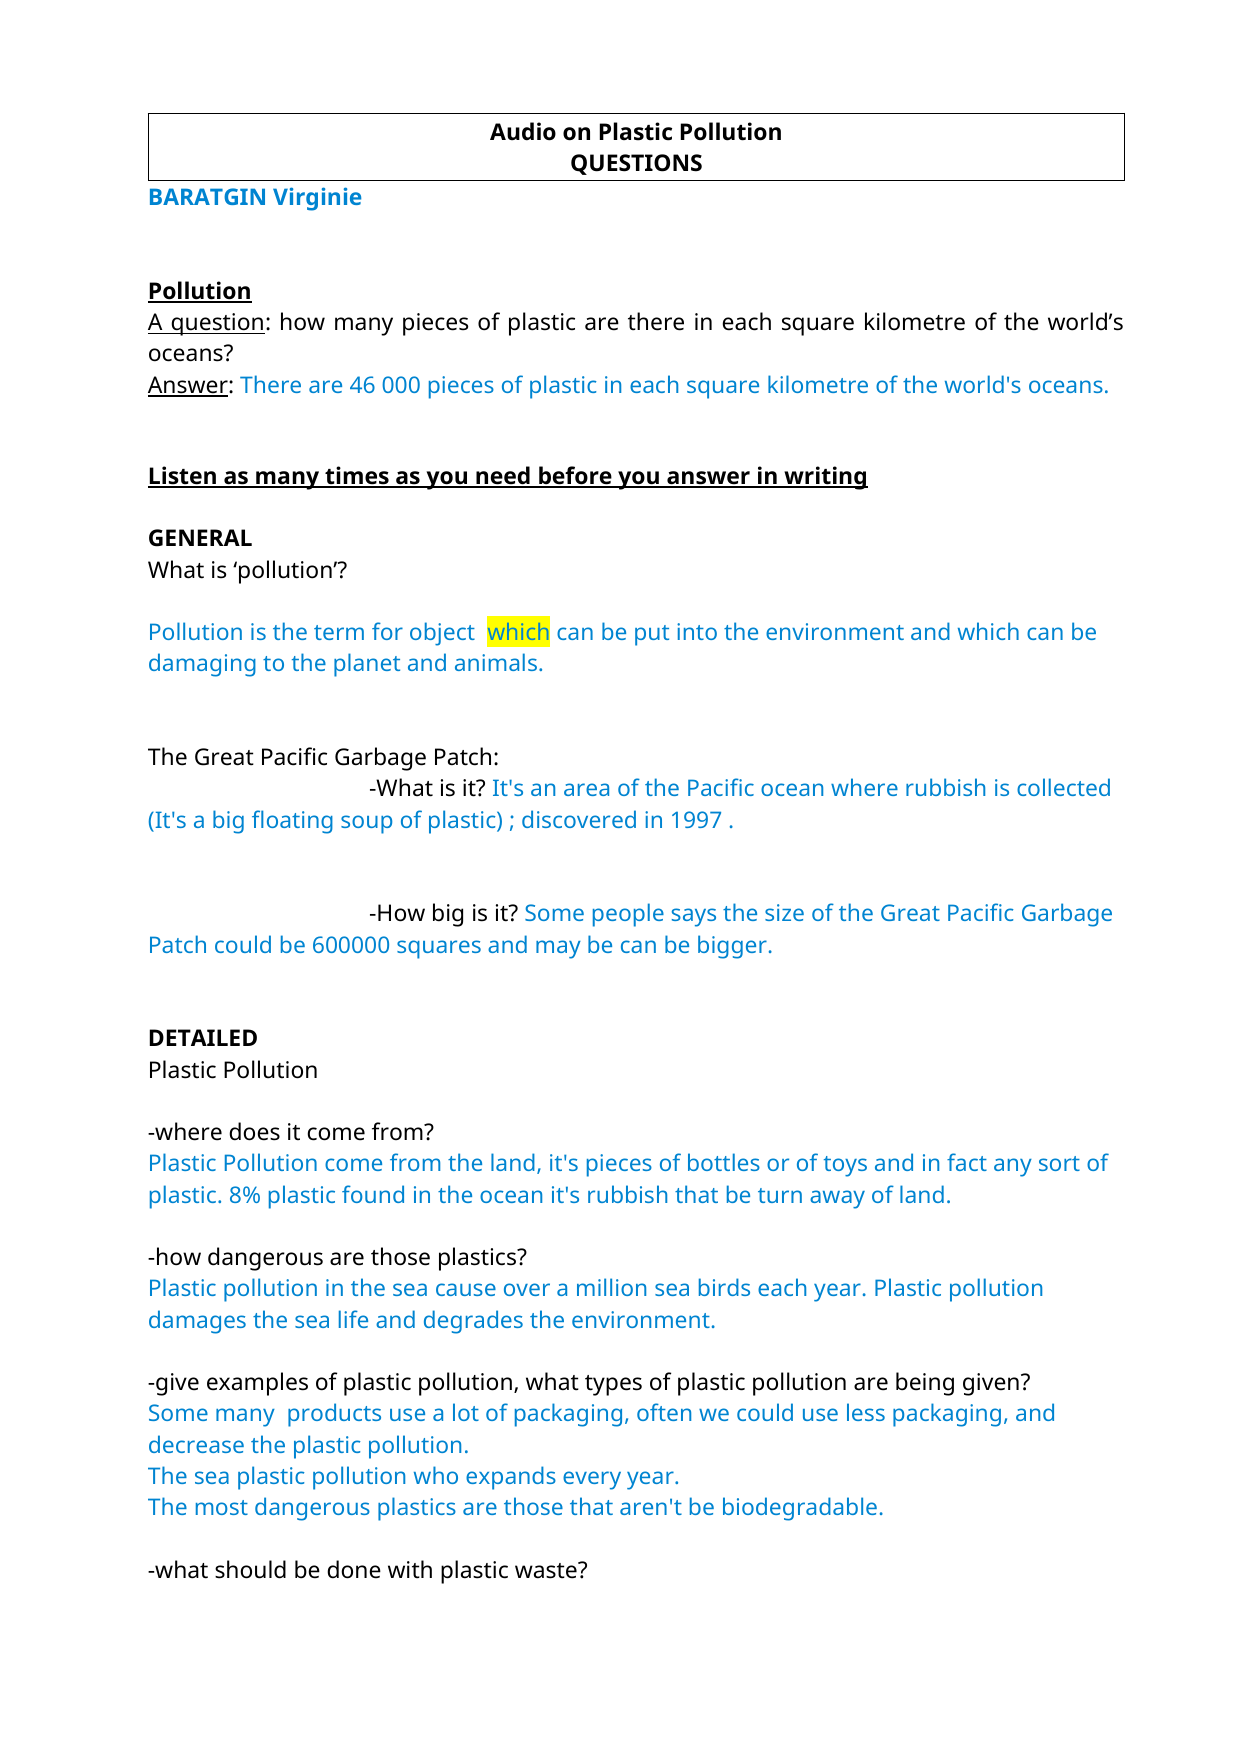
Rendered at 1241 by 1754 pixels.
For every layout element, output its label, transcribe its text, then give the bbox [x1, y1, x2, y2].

text Answer: There are 46 000 pieces of plastic in each square kilometre of the world's oceans. [148, 369, 1125, 400]
text Plastic pollution in the sea cause over a million sea birds each year. Plastic pollution damages the sea life and degrades the environment. [148, 1272, 1125, 1335]
text QUESTIONS [149, 144, 1124, 180]
text Pollution is the term for object which can be put into the environment and which can be damaging to the planet and animals. [148, 616, 1125, 679]
text A question: how many pieces of plastic are there in each square kilometre of the world’s oceans? [148, 306, 1125, 369]
text What is ‘pollution’? [148, 554, 1125, 585]
text DETAILED [148, 1022, 1125, 1054]
text Plastic Pollution [148, 1054, 1125, 1085]
text -where does it come from? [148, 1116, 1125, 1147]
text Audio on Plastic Pollution [149, 114, 1124, 144]
text Plastic Pollution come from the land, it's pieces of bottles or of toys and in fact any sort of plastic. 8% plastic found in the ocean it's rubbish that be turn away of land. [148, 1147, 1125, 1210]
text -How big is it? Some people says the size of the Great Pacific Garbage Patch could be 600000 squares and may be can be bigger. [148, 897, 1125, 960]
text -What is it? It's an area of the Pacific ocean where rubbish is collected (It's a big floating soup of plastic) ; discovered in 1997 . [148, 772, 1125, 835]
text -what should be done with plastic waste? [148, 1554, 1125, 1585]
text The sea plastic pollution who expands every year. [148, 1460, 1125, 1491]
text The Great Pacific Garbage Patch: [148, 741, 1125, 772]
text Listen as many times as you need before you answer in writing [148, 460, 1125, 491]
text Some many products use a lot of packaging, often we could use less packaging, and decrease the plastic pollution. [148, 1397, 1125, 1460]
text GENERAL [148, 522, 1125, 554]
text Pollution [148, 275, 1125, 306]
text The most dangerous plastics are those that aren't be biodegradable. [148, 1491, 1125, 1522]
text -give examples of plastic pollution, what types of plastic pollution are being given? [148, 1366, 1125, 1397]
text -how dangerous are those plastics? [148, 1241, 1125, 1272]
text BARATGIN Virginie [148, 181, 1125, 212]
